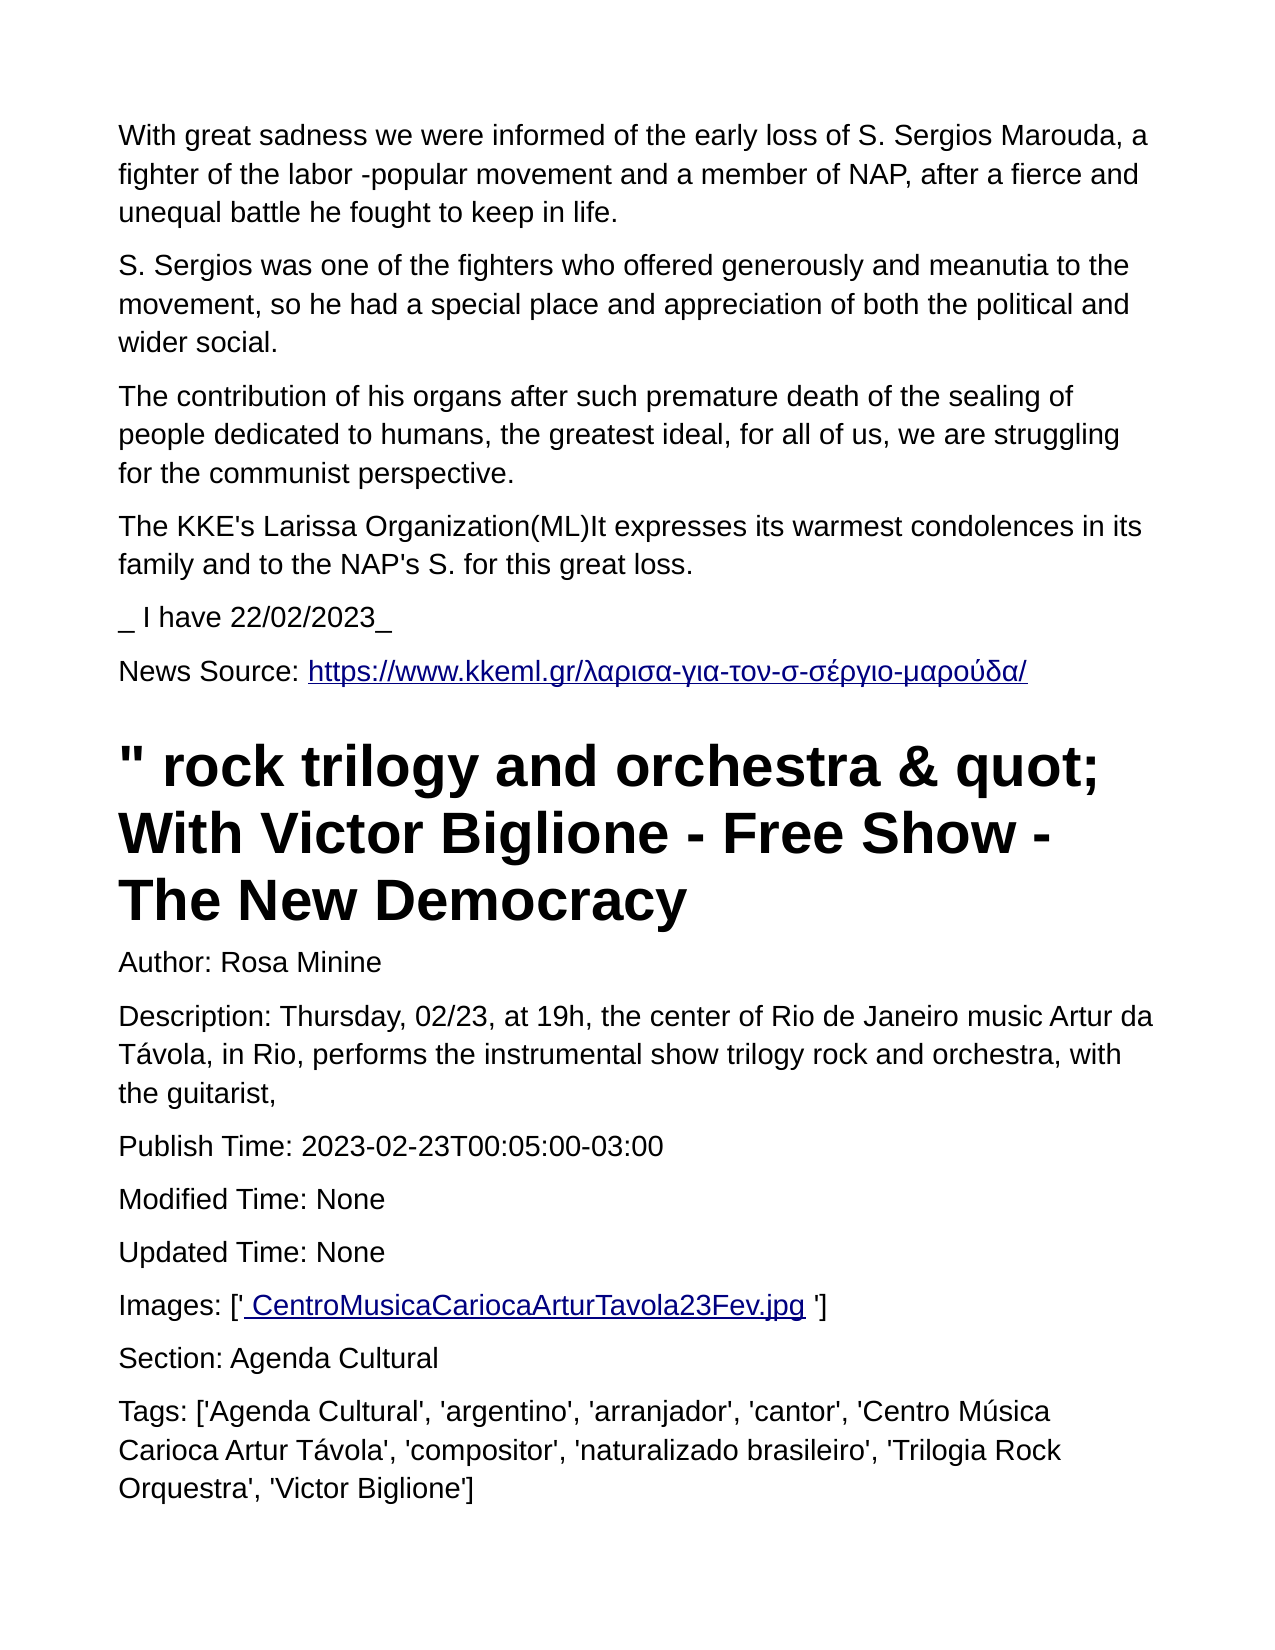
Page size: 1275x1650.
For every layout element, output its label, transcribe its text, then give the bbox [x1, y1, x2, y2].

text The contribution of his organs after such premature death of the sealing of people dedicated to humans, the greatest ideal, for all of us, we are struggling for the communist perspective. [118, 378, 1157, 489]
text Publish Time: 2023-02-23T00:05:00-03:00 [118, 1129, 1157, 1162]
subtitle " rock trilogy and orchestra & quot; With Victor Biglione - Free Show - The New Democracy [118, 732, 1157, 933]
text Author: Rosa Minine [118, 945, 1157, 979]
text Section: Agenda Cultural [118, 1341, 1157, 1375]
text Updated Time: None [118, 1235, 1157, 1268]
text The KKE's Larissa Organization(ML)It expresses its warmest condolences in its family and to the NAP's S. for this great loss. [118, 509, 1157, 581]
text _ I have 22/02/2023_ [118, 600, 1157, 634]
text Description: Thursday, 02/23, at 19h, the center of Rio de Janeiro music Artur da Távola, in Rio, performs the instrumental show trilogy rock and orchestra, with the guitarist, [118, 998, 1157, 1109]
text S. Sergios was one of the fighters who offered generously and meanutia to the movement, so he had a special place and appreciation of both the political and wider social. [118, 248, 1157, 359]
text Modified Time: None [118, 1182, 1157, 1215]
text News Source: https://www.kkeml.gr/λαρισα-για-τον-σ-σέργιο-μαρούδα/ [118, 653, 1157, 687]
text Images: [' CentroMusicaCariocaArturTavola23Fev.jpg '] [118, 1288, 1157, 1322]
text With great sadness we were informed of the early loss of S. Sergios Marouda, a fighter of the labor -popular movement and a member of NAP, after a fierce and unequal battle he fought to keep in life. [118, 118, 1157, 229]
text Tags: ['Agenda Cultural', 'argentino', 'arranjador', 'cantor', 'Centro Música Carioca Artur Távola', 'compositor', 'naturalizado brasileiro', 'Trilogia Rock Orquestra', 'Victor Biglione'] [118, 1394, 1157, 1505]
